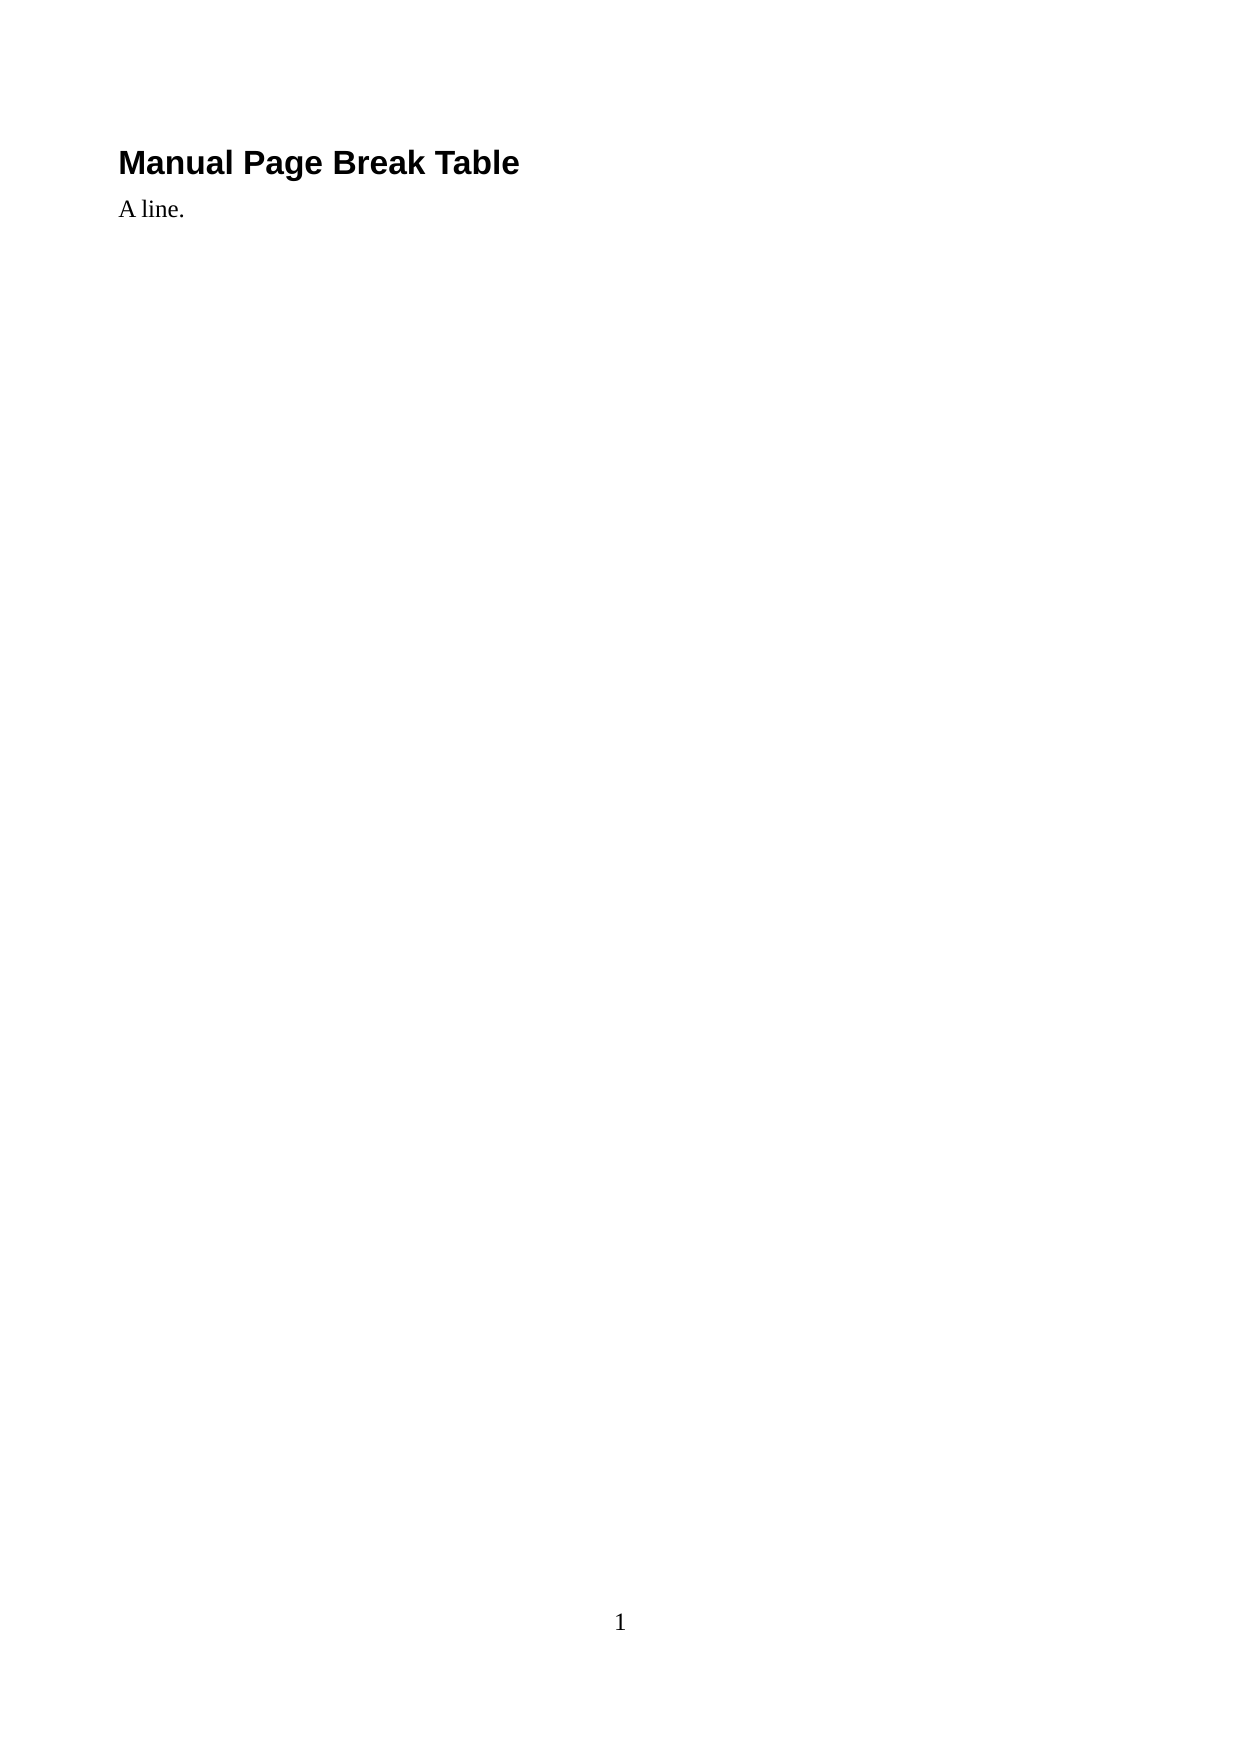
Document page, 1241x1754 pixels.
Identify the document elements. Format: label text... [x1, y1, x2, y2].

subtitle Manual Page Break Table [118, 143, 1122, 182]
text A line. [118, 194, 1122, 223]
